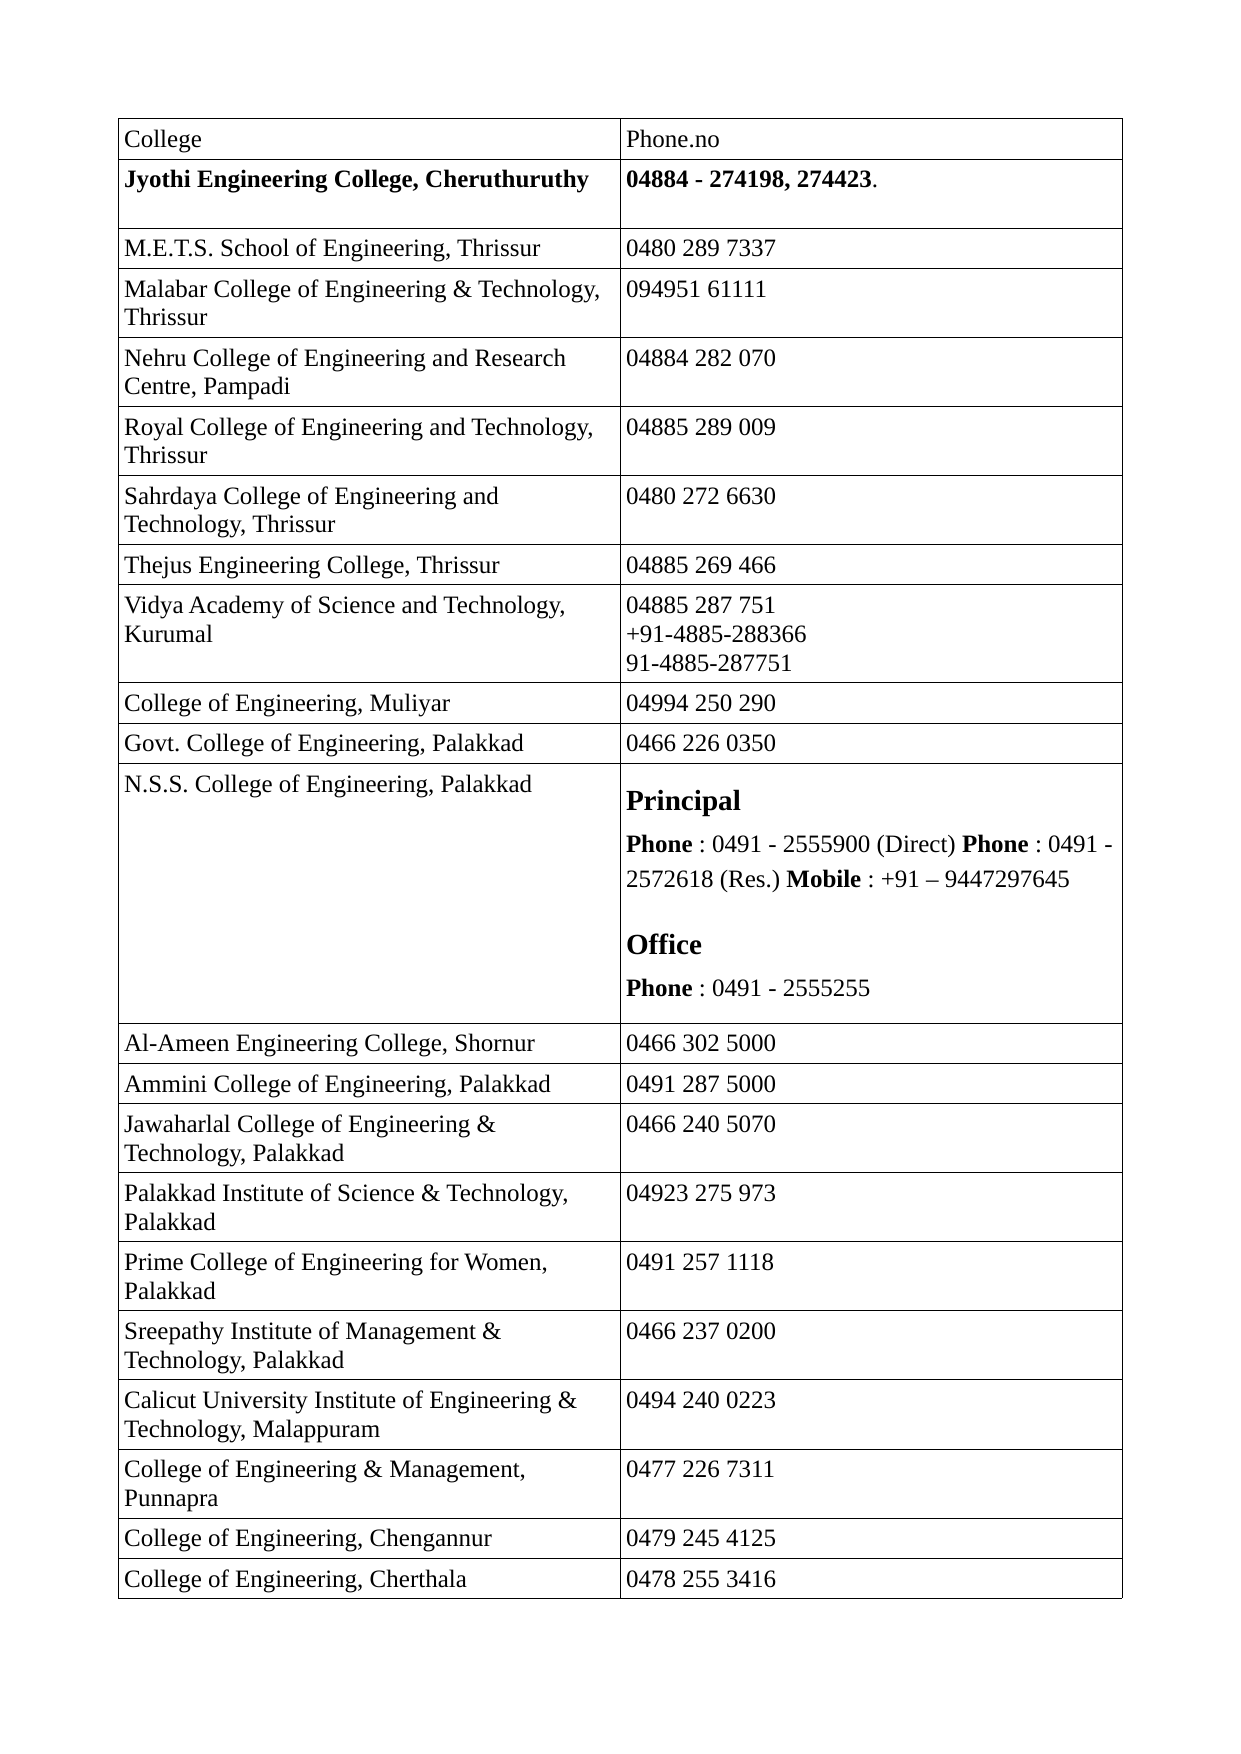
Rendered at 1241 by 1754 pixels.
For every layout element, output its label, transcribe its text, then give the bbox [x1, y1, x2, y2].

table_cell 04885 289 009 [621, 407, 1122, 475]
table_cell Royal College of Engineering and Technology, Thrissur [119, 407, 620, 475]
table_cell 0466 237 0200 [621, 1311, 1122, 1379]
table_cell 0480 289 7337 [621, 229, 1122, 268]
table_cell Jyothi Engineering College, Cheruthuruthy [119, 160, 620, 227]
table_cell 0491 257 1118 [621, 1242, 1122, 1310]
table_cell 094951 61111 [621, 269, 1122, 337]
table_cell Nehru College of Engineering and Research Centre, Pampadi [119, 338, 620, 406]
table_cell 04884 282 070 [621, 338, 1122, 406]
table_cell College of Engineering & Management, Punnapra [119, 1450, 620, 1517]
table_cell Thejus Engineering College, Thrissur [119, 545, 620, 584]
table_cell 0477 226 7311 [621, 1450, 1122, 1517]
table_cell 0494 240 0223 [621, 1380, 1122, 1448]
table_cell 0479 245 4125 [621, 1519, 1122, 1558]
table_cell 0478 255 3416 [621, 1559, 1122, 1598]
table_cell Ammini College of Engineering, Palakkad [119, 1064, 620, 1103]
table_cell Calicut University Institute of Engineering & Technology, Malappuram [119, 1380, 620, 1448]
table_cell 0466 302 5000 [621, 1024, 1122, 1063]
table_cell 0466 226 0350 [621, 724, 1122, 763]
table_cell Prime College of Engineering for Women, Palakkad [119, 1242, 620, 1310]
table_header Phone.no [621, 119, 1122, 158]
table_cell Sreepathy Institute of Management & Technology, Palakkad [119, 1311, 620, 1379]
table_cell Palakkad Institute of Science & Technology, Palakkad [119, 1173, 620, 1241]
table_cell Malabar College of Engineering & Technology, Thrissur [119, 269, 620, 337]
table_cell College of Engineering, Muliyar [119, 683, 620, 722]
table_cell 0466 240 5070 [621, 1104, 1122, 1172]
table_cell College of Engineering, Chengannur [119, 1519, 620, 1558]
table_cell Jawaharlal College of Engineering & Technology, Palakkad [119, 1104, 620, 1172]
table_cell Al-Ameen Engineering College, Shornur [119, 1024, 620, 1063]
table_cell College of Engineering, Cherthala [119, 1559, 620, 1598]
table_cell Govt. College of Engineering, Palakkad [119, 724, 620, 763]
table_cell 04885 287 751 +91-4885-288366 91-4885-287751 [621, 585, 1122, 682]
table_cell Principal Phone : 0491 - 2555900 (Direct) Phone : 0491 - 2572618 (Res.) Mobile : +91 – 9447297645 Office Phone : 0491 - 2555255 [621, 764, 1122, 1022]
table_cell 0491 287 5000 [621, 1064, 1122, 1103]
table_cell 04923 275 973 [621, 1173, 1122, 1241]
table_cell Sahrdaya College of Engineering and Technology, Thrissur [119, 476, 620, 544]
table_cell 04994 250 290 [621, 683, 1122, 722]
table_cell Vidya Academy of Science and Technology, Kurumal [119, 585, 620, 682]
table_cell 04885 269 466 [621, 545, 1122, 584]
table_cell 04884 - 274198, 274423. [621, 160, 1122, 227]
table_cell N.S.S. College of Engineering, Palakkad [119, 764, 620, 1022]
table_header College [119, 119, 620, 158]
table_cell M.E.T.S. School of Engineering, Thrissur [119, 229, 620, 268]
table_cell 0480 272 6630 [621, 476, 1122, 544]
